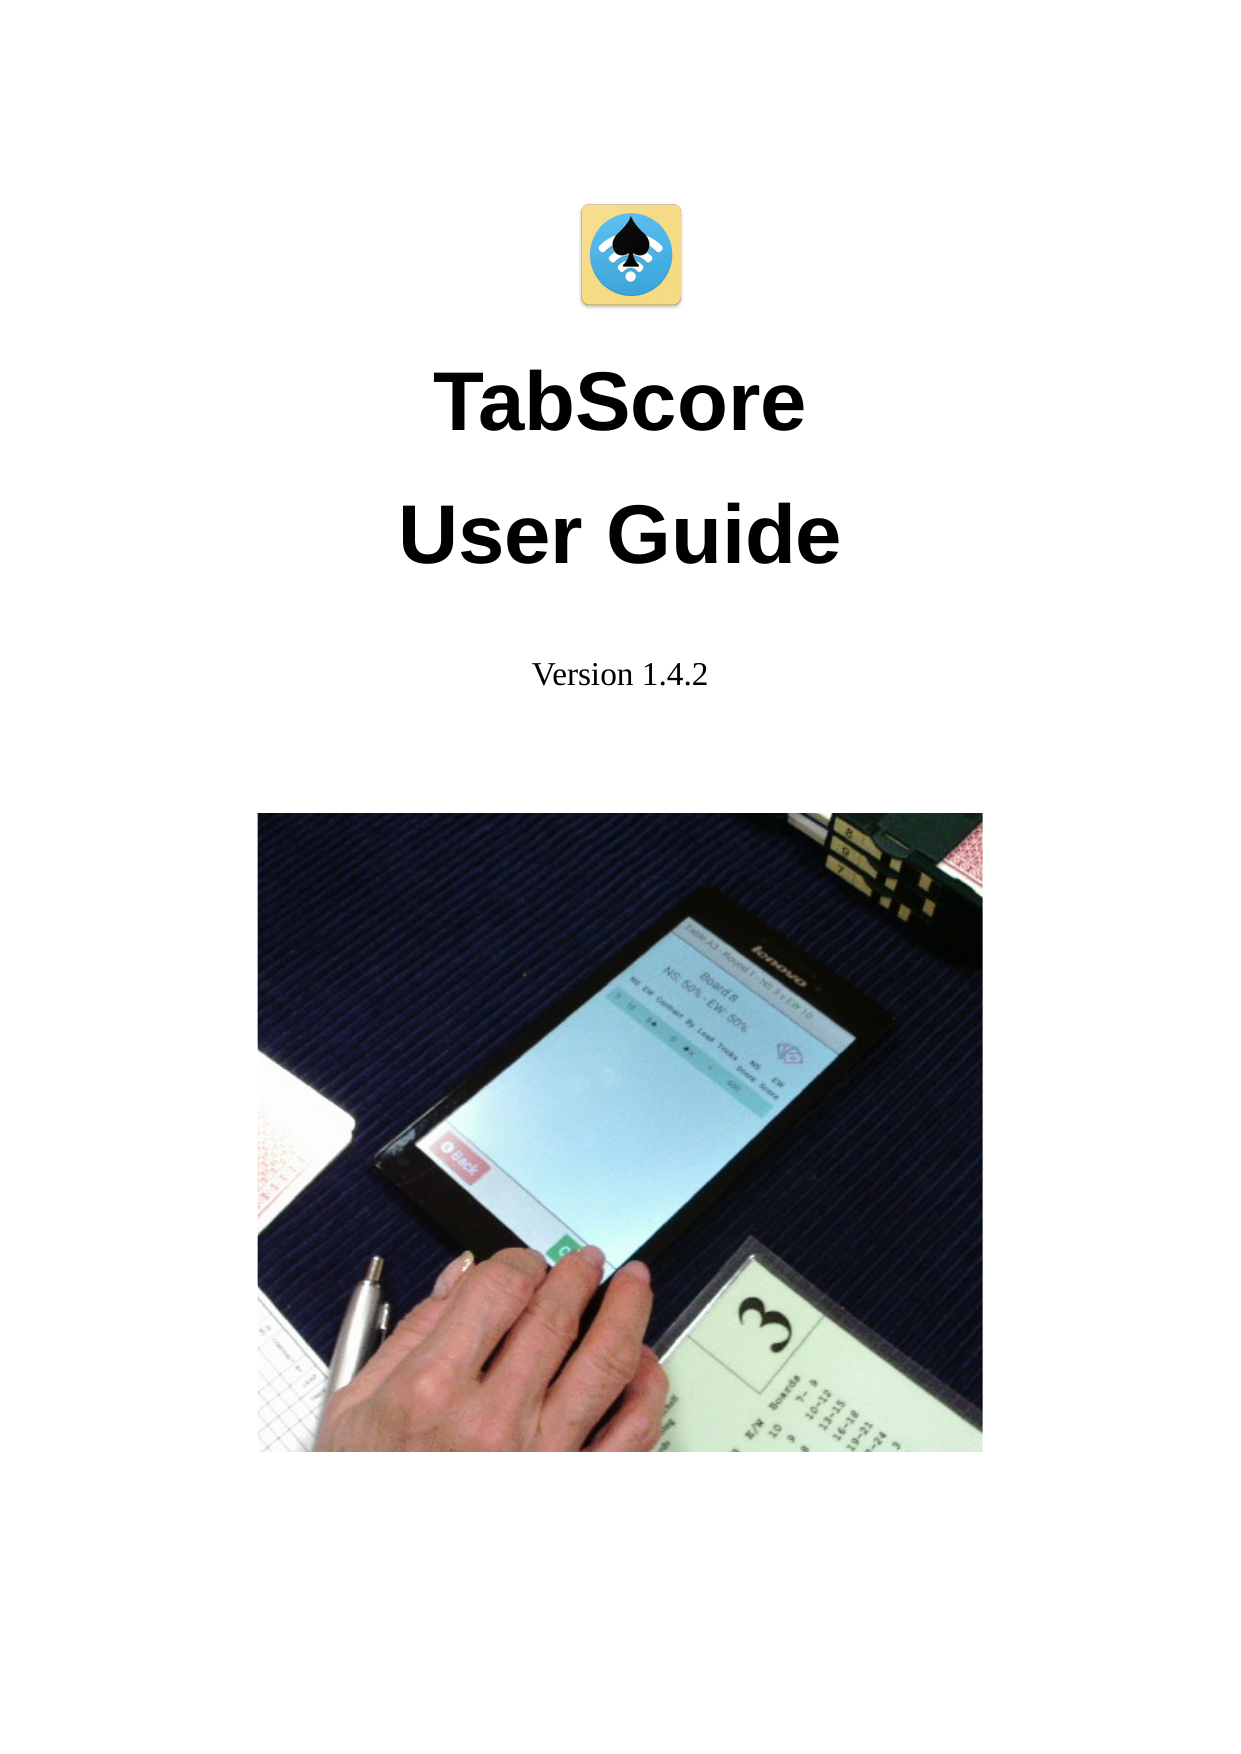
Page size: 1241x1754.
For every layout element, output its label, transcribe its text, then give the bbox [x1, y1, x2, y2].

picture [257, 813, 983, 1452]
title User Guide [118, 486, 1122, 581]
picture [568, 191, 694, 318]
title TabScore [118, 352, 1122, 448]
text Version 1.4.2 [118, 654, 1122, 693]
